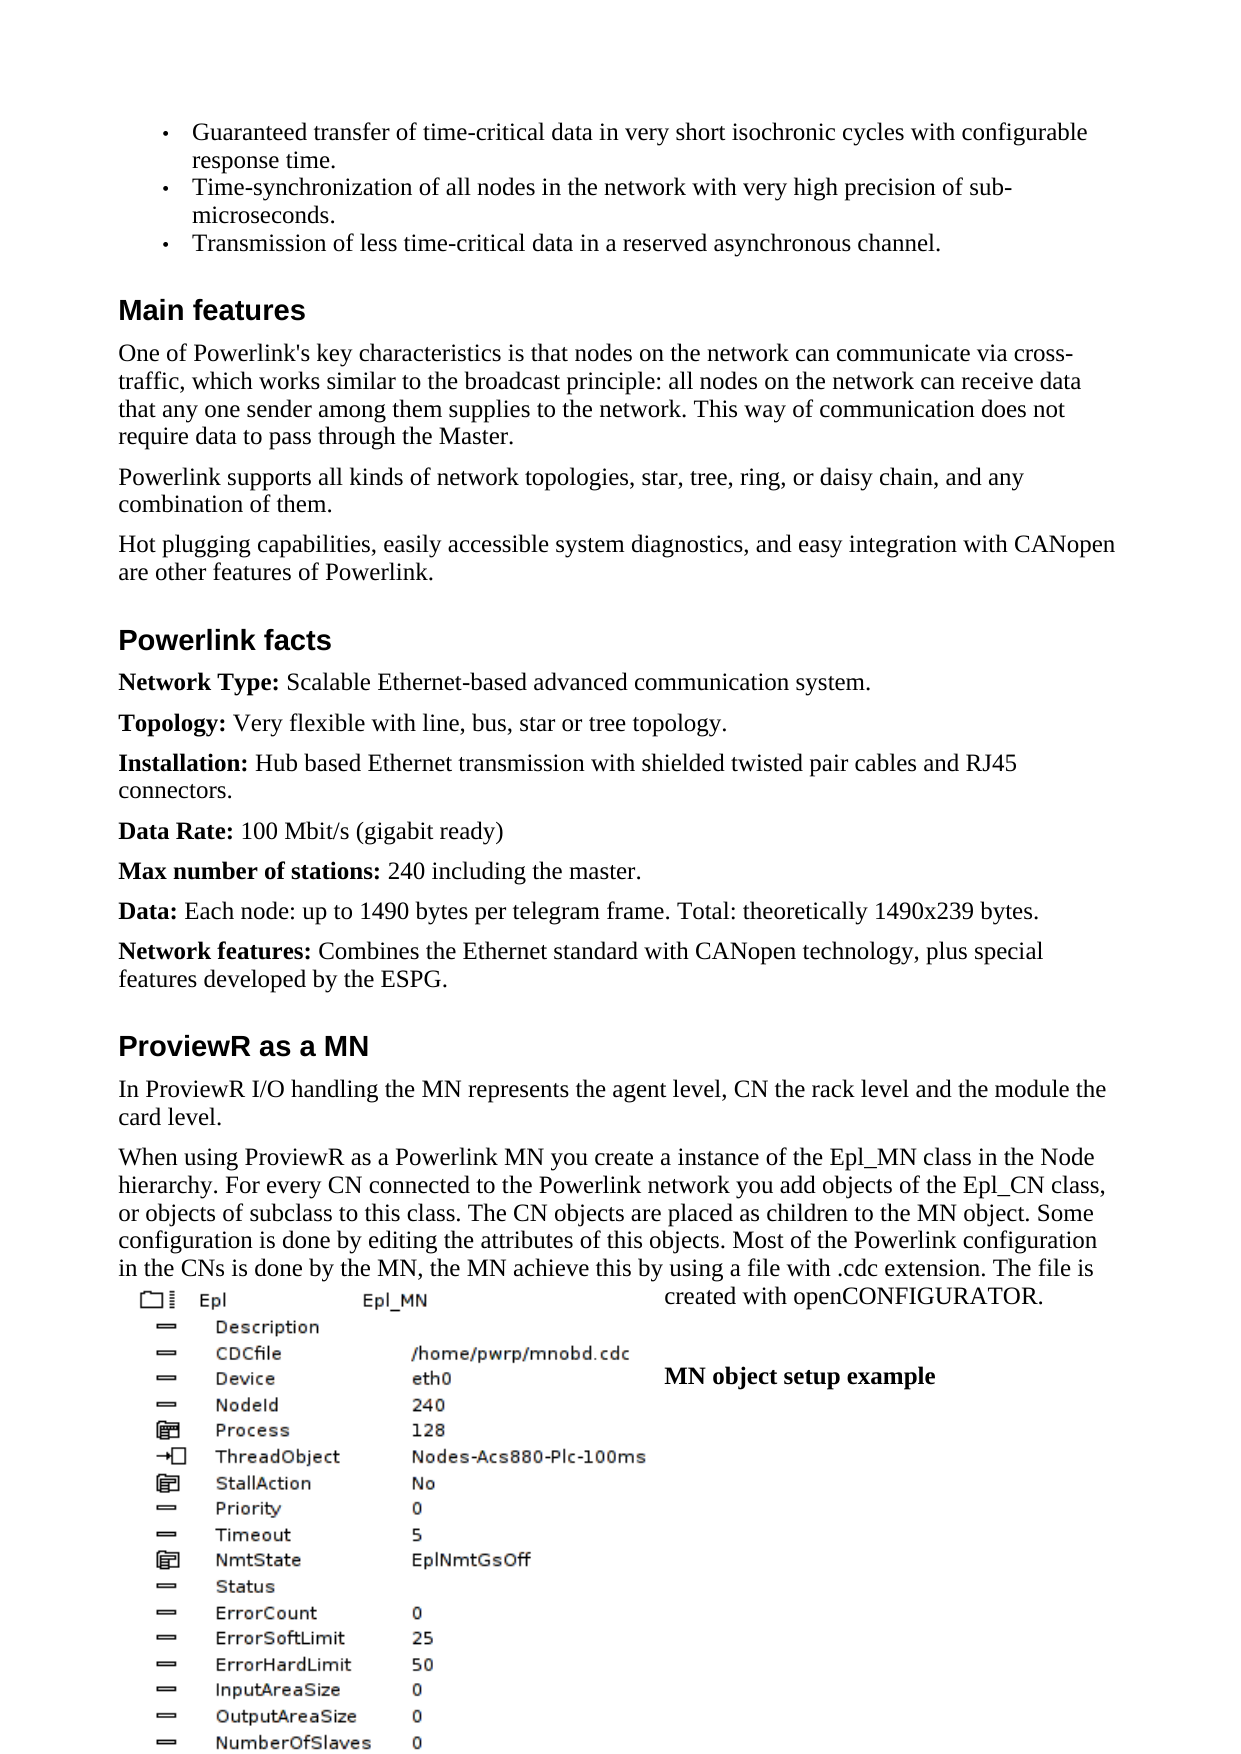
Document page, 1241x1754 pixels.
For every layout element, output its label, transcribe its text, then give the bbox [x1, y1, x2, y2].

picture [134, 1285, 665, 1754]
text Powerlink supports all kinds of network topologies, star, tree, ring, or daisy chain, and any combination of them. [118, 463, 1122, 518]
list Time-synchronization of all nodes in the network with very high precision of sub-microseconds. [162, 173, 1122, 229]
text MN object setup example [665, 1362, 1122, 1418]
text Max number of stations: 240 including the master. [118, 857, 1122, 885]
text Data Rate: 100 Mbit/s (gigabit ready) [118, 817, 1122, 844]
subtitle Powerlink facts [118, 623, 1122, 656]
text Installation: Hub based Ethernet transmission with shielded twisted pair cables and RJ45 connectors. [118, 749, 1122, 804]
text Hot plugging capabilities, easily accessible system diagnostics, and easy integration with CANopen are other features of Powerlink. [118, 531, 1122, 586]
text Network features: Combines the Ethernet standard with CANopen technology, plus special features developed by the ESPG. [118, 937, 1122, 993]
text [118, 1362, 134, 1418]
subtitle ProviewR as a MN [118, 1030, 1122, 1063]
text In ProviewR I/O handling the MN represents the agent level, CN the rack level and the module the card level. [118, 1076, 1122, 1131]
list Guaranteed transfer of time-critical data in very short isochronic cycles with configurable response time. [162, 118, 1122, 173]
text When using ProviewR as a Powerlink MN you create a instance of the Epl_MN class in the Node hierarchy. For every CN connected to the Powerlink network you add objects of the Epl_CN class, or objects of subclass to this class. The CN objects are placed as children to the MN object. Some configuration is done by editing the attributes of this objects. Most of the Powerlink configuration in the CNs is done by the MN, the MN achieve this by using a file with .cdc extension. The file is created with openCONFIGURATOR. [118, 1143, 1122, 1310]
text One of Powerlink's key characteristics is that nodes on the network can communicate via cross-traffic, which works similar to the broadcast principle: all nodes on the network can receive data that any one sender among them supplies to the network. This way of communication does not require data to pass through the Master. [118, 339, 1122, 450]
text Topology: Very flexible with line, bus, star or tree topology. [118, 709, 1122, 736]
text Data: Each node: up to 1490 bytes per telegram frame. Total: theoretically 1490x239 bytes. [118, 897, 1122, 925]
text Network Type: Scalable Ethernet-based advanced communication system. [118, 668, 1122, 696]
list Transmission of less time-critical data in a reserved asynchronous channel. [162, 229, 1122, 257]
subtitle Main features [118, 294, 1122, 327]
